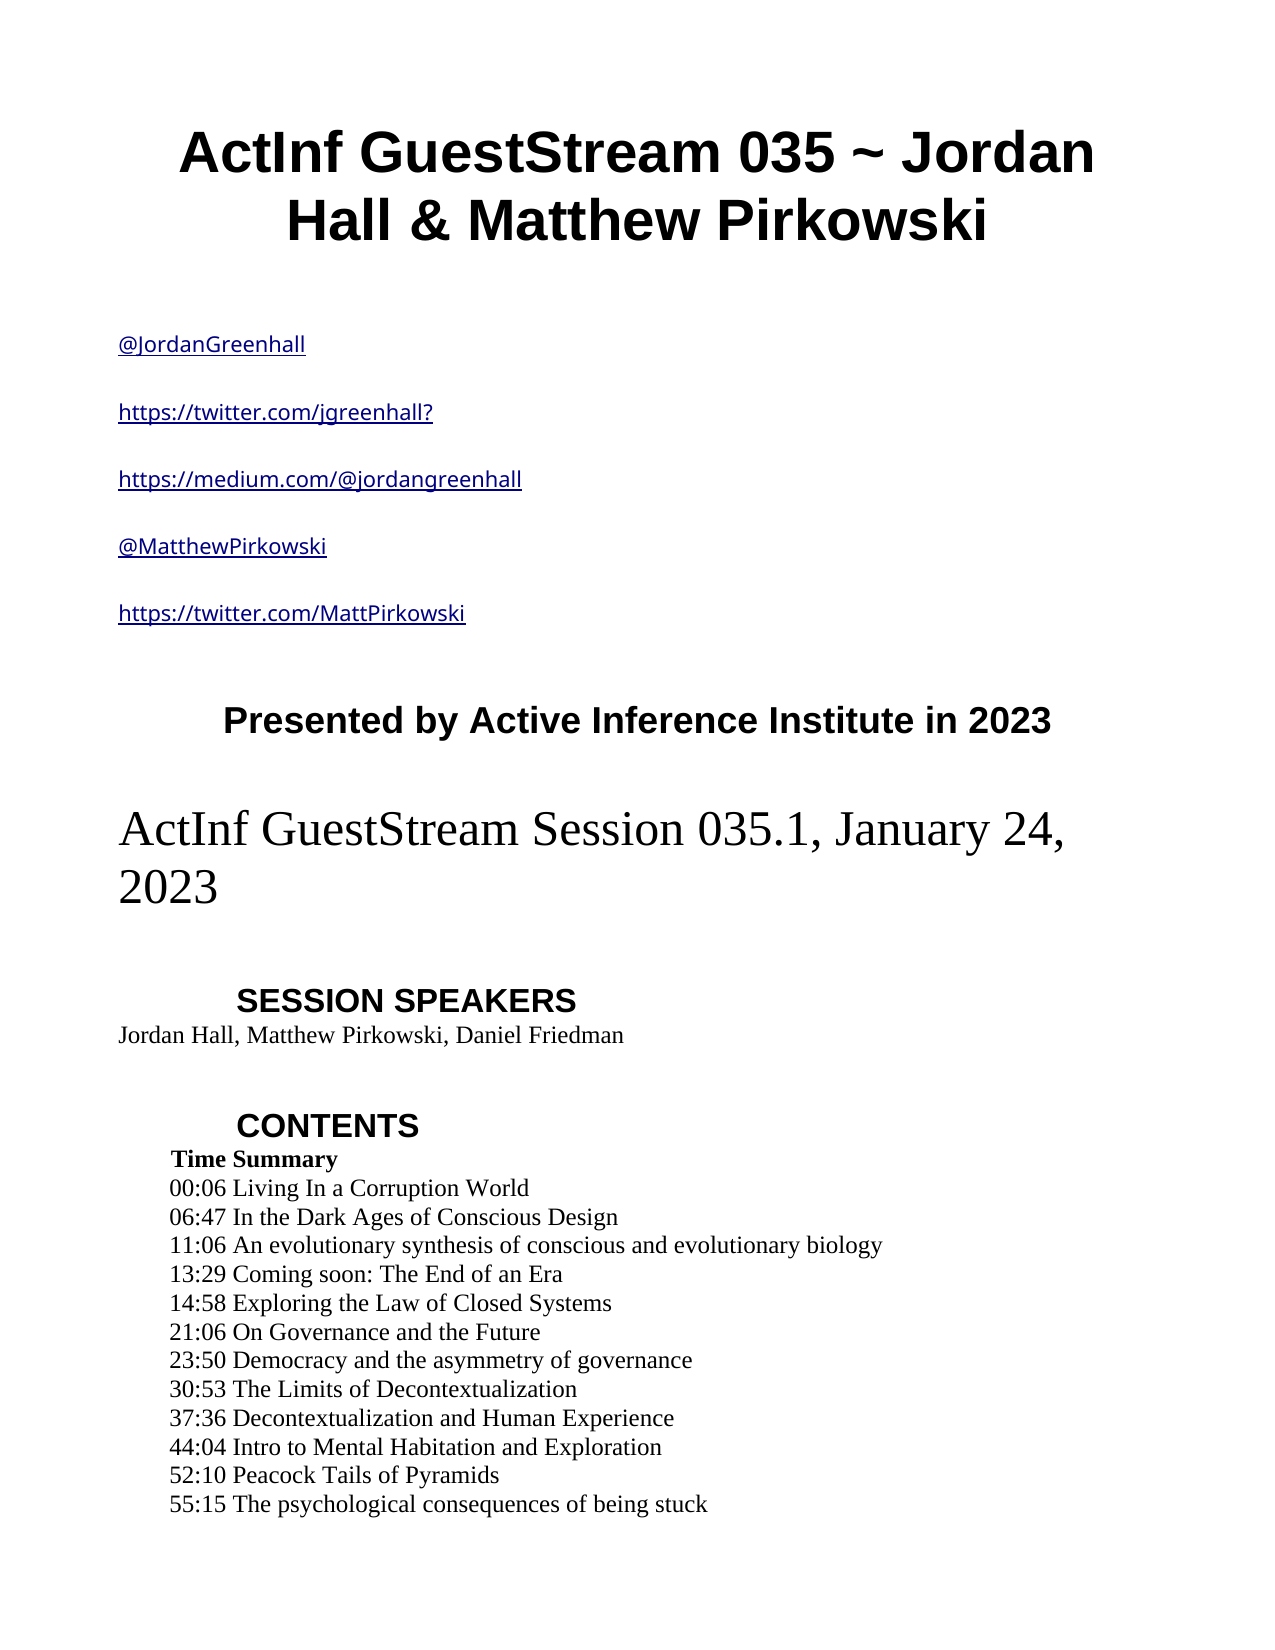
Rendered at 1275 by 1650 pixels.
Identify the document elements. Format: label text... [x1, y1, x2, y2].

table_cell 30:53 [112, 1374, 229, 1403]
table_cell 06:47 [112, 1202, 229, 1231]
table_cell Intro to Mental Habitation and Exploration [229, 1432, 987, 1461]
table_cell 55:15 [112, 1489, 229, 1518]
table_cell 44:04 [112, 1432, 229, 1461]
table_cell Peacock Tails of Pyramids [229, 1461, 987, 1489]
text @JordanGreenhall [118, 329, 1157, 359]
text https://medium.com/@jordangreenhall [118, 464, 1157, 494]
table_cell 37:36 [112, 1403, 229, 1432]
table_cell 11:06 [112, 1231, 229, 1259]
subtitle SESSION SPEAKERS [118, 981, 1157, 1020]
table_cell Decontextualization and Human Experience [229, 1403, 987, 1432]
table_cell 13:29 [112, 1259, 229, 1288]
table_cell The Limits of Decontextualization [229, 1374, 987, 1403]
table_cell Living In a Corruption World [229, 1173, 987, 1202]
table_cell On Governance and the Future [229, 1317, 987, 1346]
text Jordan Hall, Matthew Pirkowski, Daniel Friedman [118, 1020, 1157, 1048]
table_cell 52:10 [112, 1461, 229, 1489]
text https://twitter.com/MattPirkowski [118, 598, 1157, 628]
table_cell The psychological consequences of being stuck [229, 1489, 987, 1518]
title ActInf GuestStream 035 ~ Jordan Hall & Matthew Pirkowski [118, 118, 1157, 252]
table_cell An evolutionary synthesis of conscious and evolutionary biology [229, 1231, 987, 1259]
subtitle ActInf GuestStream Session 035.1, January 24, 2023 [118, 799, 1157, 914]
text https://twitter.com/jgreenhall? [118, 397, 1157, 426]
table_cell Coming soon: The End of an Era [229, 1259, 987, 1288]
table_cell 23:50 [112, 1346, 229, 1374]
subtitle CONTENTS [118, 1106, 1157, 1144]
table_cell Democracy and the asymmetry of governance [229, 1346, 987, 1374]
text @MatthewPirkowski [118, 531, 1157, 561]
table_cell 00:06 [112, 1173, 229, 1202]
table_cell Exploring the Law of Closed Systems [229, 1288, 987, 1317]
subtitle Presented by Active Inference Institute in 2023 [118, 698, 1157, 742]
table_header Summary [229, 1144, 987, 1173]
table_header Time [112, 1144, 229, 1173]
table_cell 14:58 [112, 1288, 229, 1317]
table_cell In the Dark Ages of Conscious Design [229, 1202, 987, 1231]
table_cell 21:06 [112, 1317, 229, 1346]
